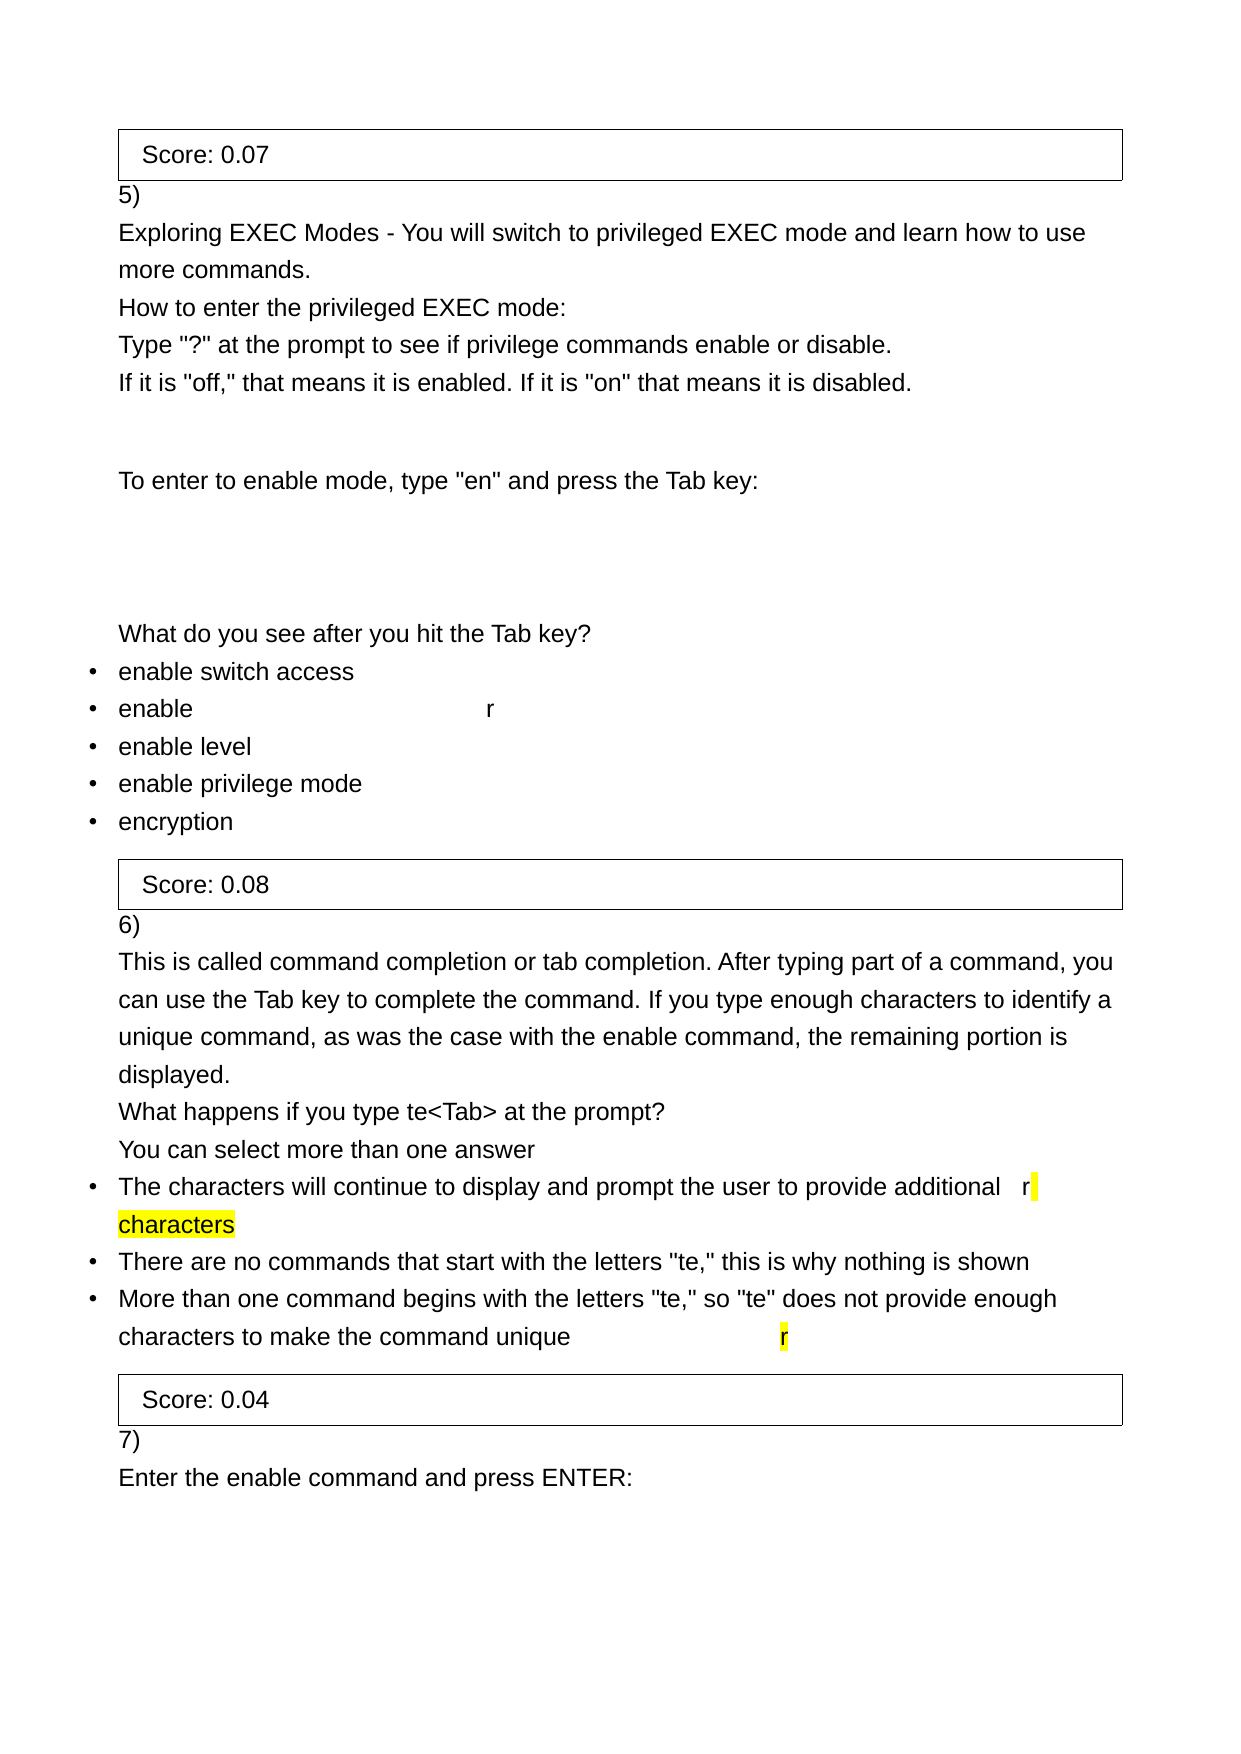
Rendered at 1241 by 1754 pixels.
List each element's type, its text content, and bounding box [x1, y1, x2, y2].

text Enter the enable command and press ENTER: [118, 1454, 1122, 1491]
text 5) [118, 181, 1114, 209]
text Score: 0.04 [119, 1375, 1122, 1425]
text What happens if you type te<Tab> at the prompt? [118, 1088, 1122, 1126]
text Exploring EXEC Modes - You will switch to privileged EXEC mode and learn how to use more commands. [118, 209, 1122, 284]
list The characters will continue to display and prompt the user to provide additional r characters [118, 1163, 1122, 1238]
text How to enter the privileged EXEC mode: [118, 284, 1122, 321]
text You can select more than one answer [118, 1126, 1122, 1163]
text If it is "off," that means it is enabled. If it is "on" that means it is disabled. [118, 359, 1122, 396]
text This is called command completion or tab completion. After typing part of a command, you can use the Tab key to complete the command. If you type enough characters to identify a unique command, as was the case with the enable command, the remaining portion is displayed. [118, 938, 1122, 1088]
text Score: 0.07 [119, 130, 1122, 180]
list enable level [118, 723, 1122, 760]
text 7) [118, 1426, 1114, 1454]
text To enter to enable mode, type "en" and press the Tab key: [118, 457, 1122, 495]
list encryption [118, 798, 1122, 835]
list There are no commands that start with the letters "te," this is why nothing is shown [118, 1238, 1122, 1276]
text Type "?" at the prompt to see if privilege commands enable or disable. [118, 321, 1122, 359]
list More than one command begins with the letters "te," so "te" does not provide enough characters to make the command unique r [118, 1276, 1122, 1351]
text Score: 0.08 [119, 860, 1122, 909]
text What do you see after you hit the Tab key? [118, 610, 1122, 648]
text 6) [118, 910, 1114, 938]
list enable privilege mode [118, 760, 1122, 798]
list enable r [118, 685, 1122, 723]
list enable switch access [118, 648, 1122, 685]
